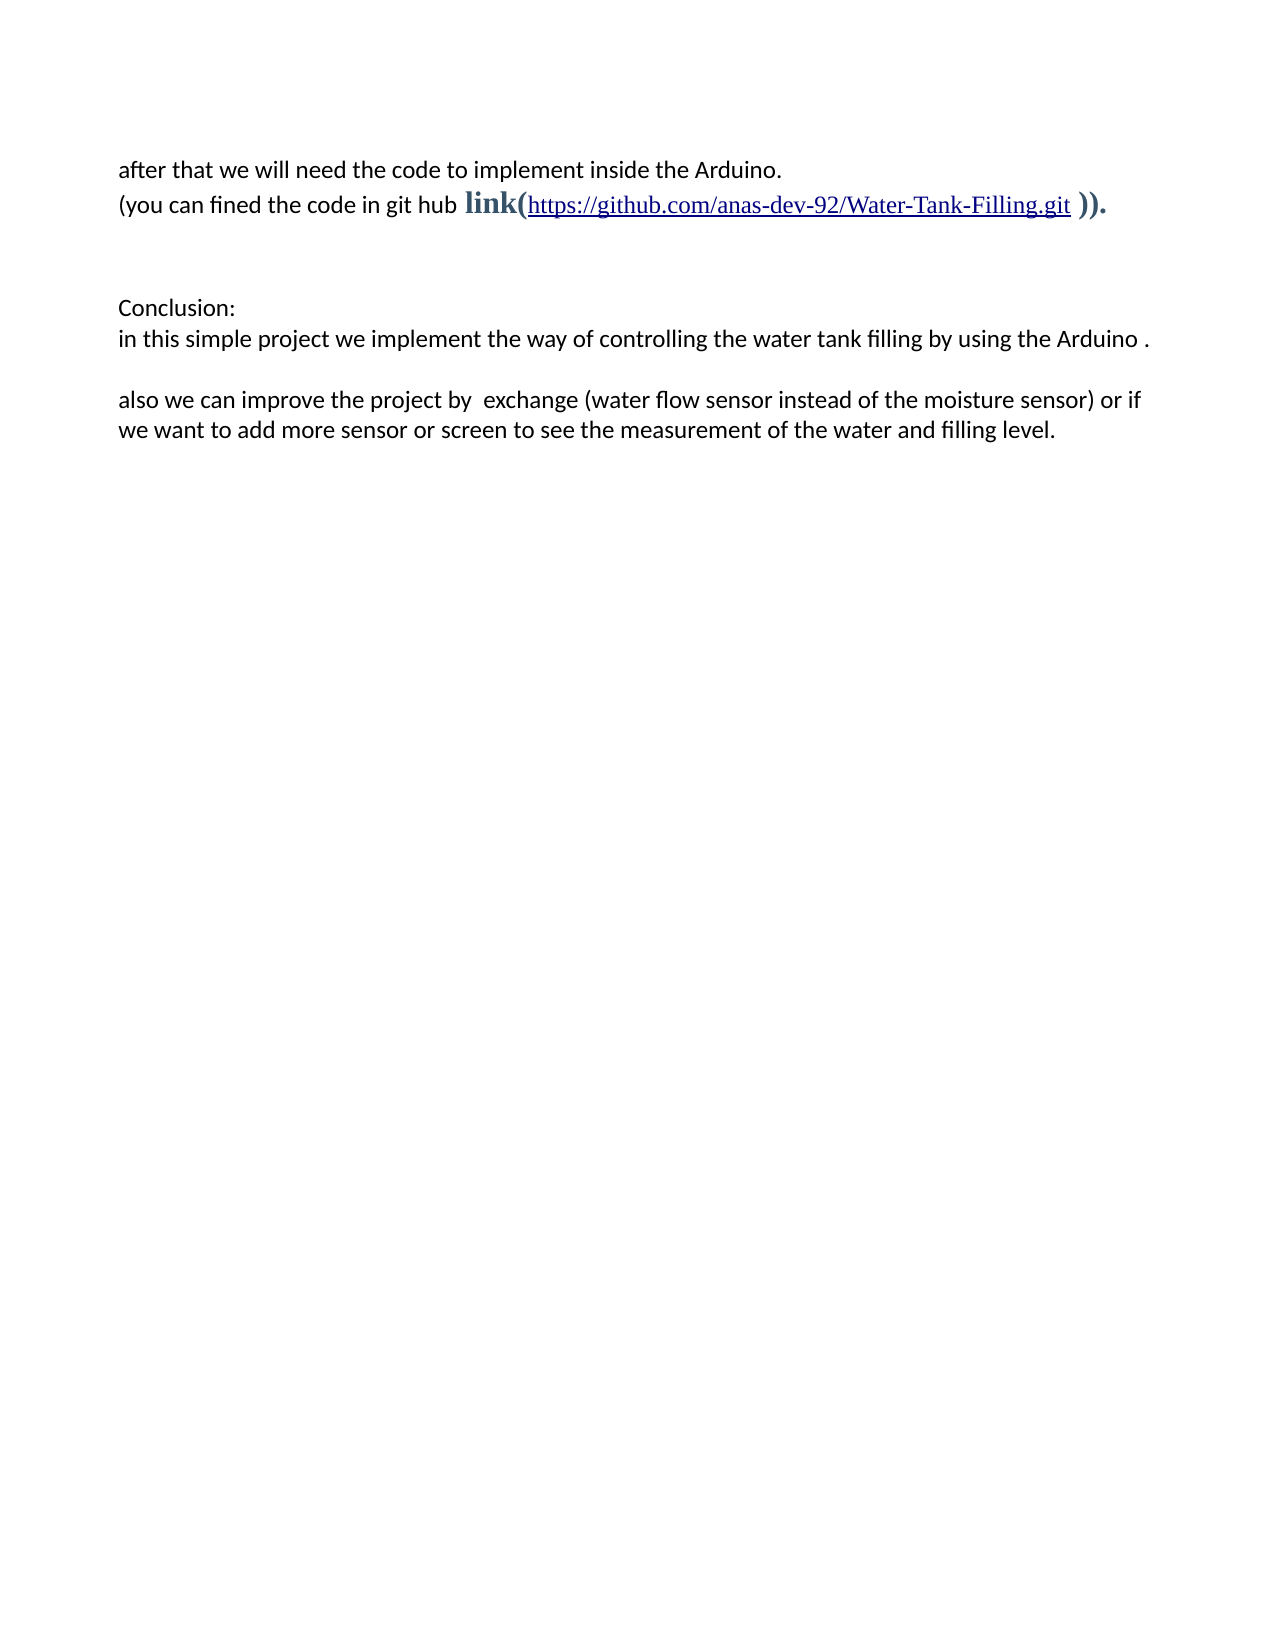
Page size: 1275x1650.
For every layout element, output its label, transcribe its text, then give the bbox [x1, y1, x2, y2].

text Conclusion: [118, 292, 1157, 323]
text also we can improve the project by exchange (water flow sensor instead of the moisture sensor) or if we want to add more sensor or screen to see the measurement of the water and filling level. [118, 384, 1157, 445]
text (you can fined the code in git hub link(https://github.com/anas-dev-92/Water-Tank-Filling.git )). [118, 184, 1157, 221]
text in this simple project we implement the way of controlling the water tank filling by using the Arduino . [118, 323, 1157, 353]
text after that we will need the code to implement inside the Arduino. [118, 154, 1157, 184]
